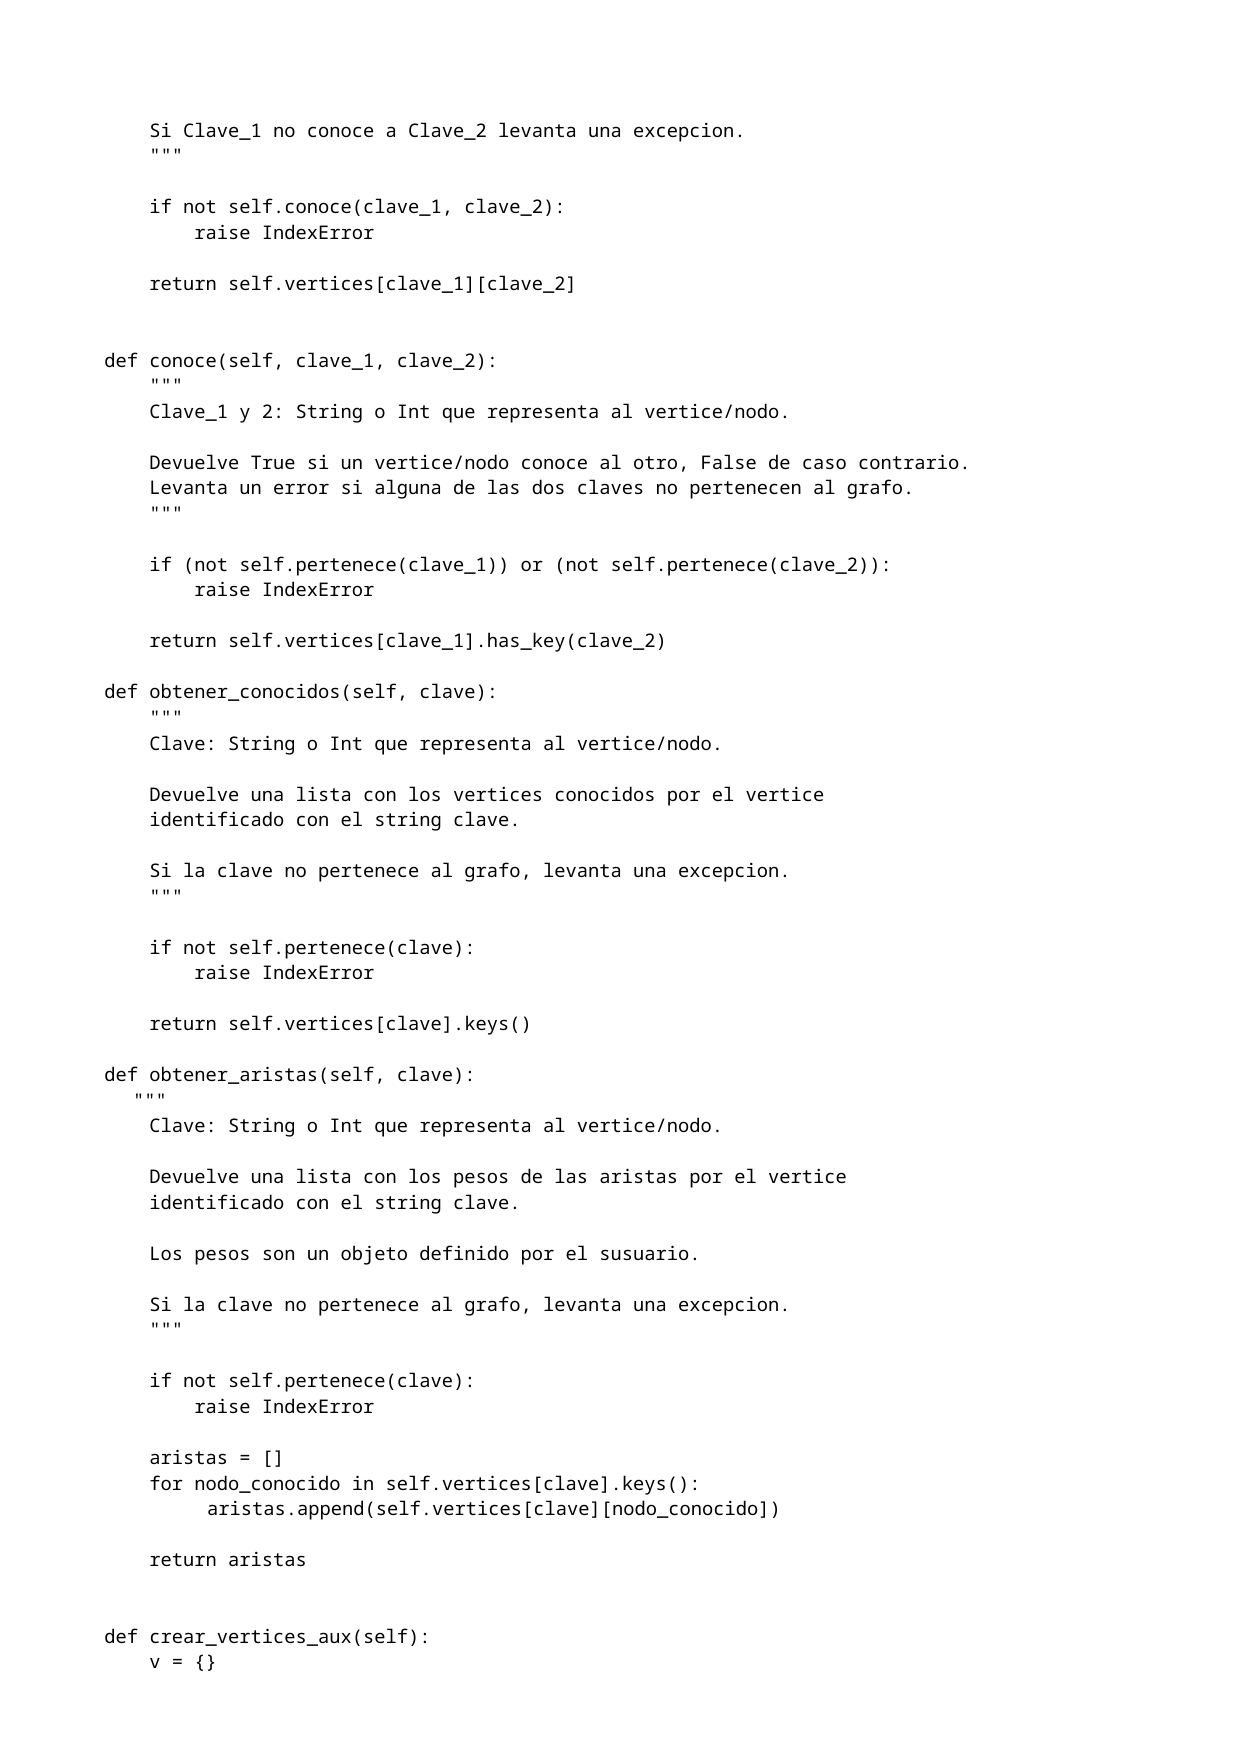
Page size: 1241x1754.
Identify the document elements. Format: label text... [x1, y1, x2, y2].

text aristas.append(self.vertices[clave][nodo_conocido]) [59, 1495, 1181, 1521]
text """ [59, 1317, 1181, 1342]
text return self.vertices[clave_1].has_key(clave_2) [59, 628, 1181, 653]
text """ [59, 500, 1181, 526]
text return self.vertices[clave].keys() [59, 1011, 1181, 1036]
text v = {} [59, 1648, 1181, 1674]
text if not self.conoce(clave_1, clave_2): [59, 194, 1181, 219]
text if (not self.pertenece(clave_1)) or (not self.pertenece(clave_2)): [59, 551, 1181, 577]
text Clave: String o Int que representa al vertice/nodo. [59, 730, 1181, 755]
text raise IndexError [59, 577, 1181, 602]
text if not self.pertenece(clave): [59, 1368, 1181, 1393]
text def obtener_conocidos(self, clave): [59, 679, 1181, 704]
text Los pesos son un objeto definido por el susuario. [59, 1240, 1181, 1266]
text Devuelve una lista con los vertices conocidos por el vertice [59, 781, 1181, 806]
text for nodo_conocido in self.vertices[clave].keys(): [59, 1470, 1181, 1495]
text raise IndexError [59, 1393, 1181, 1419]
text """ [59, 1087, 1181, 1113]
text Clave_1 y 2: String o Int que representa al vertice/nodo. [59, 398, 1181, 423]
text identificado con el string clave. [59, 1189, 1181, 1215]
text Levanta un error si alguna de las dos claves no pertenecen al grafo. [59, 474, 1181, 500]
text return aristas [59, 1546, 1181, 1572]
text Si la clave no pertenece al grafo, levanta una excepcion. [59, 1291, 1181, 1317]
text """ [59, 704, 1181, 730]
text Clave: String o Int que representa al vertice/nodo. [59, 1113, 1181, 1138]
text def crear_vertices_aux(self): [59, 1623, 1181, 1648]
text identificado con el string clave. [59, 806, 1181, 832]
text Si Clave_1 no conoce a Clave_2 levanta una excepcion. [59, 117, 1181, 143]
text def conoce(self, clave_1, clave_2): [59, 347, 1181, 372]
text """ [59, 143, 1181, 168]
text Si la clave no pertenece al grafo, levanta una excepcion. [59, 857, 1181, 883]
text raise IndexError [59, 959, 1181, 985]
text aristas = [] [59, 1444, 1181, 1470]
text """ [59, 883, 1181, 908]
text Devuelve una lista con los pesos de las aristas por el vertice [59, 1164, 1181, 1189]
text return self.vertices[clave_1][clave_2] [59, 270, 1181, 296]
text if not self.pertenece(clave): [59, 934, 1181, 959]
text raise IndexError [59, 219, 1181, 245]
text """ [59, 372, 1181, 398]
text Devuelve True si un vertice/nodo conoce al otro, False de caso contrario. [59, 449, 1181, 474]
text def obtener_aristas(self, clave): [59, 1062, 1181, 1087]
